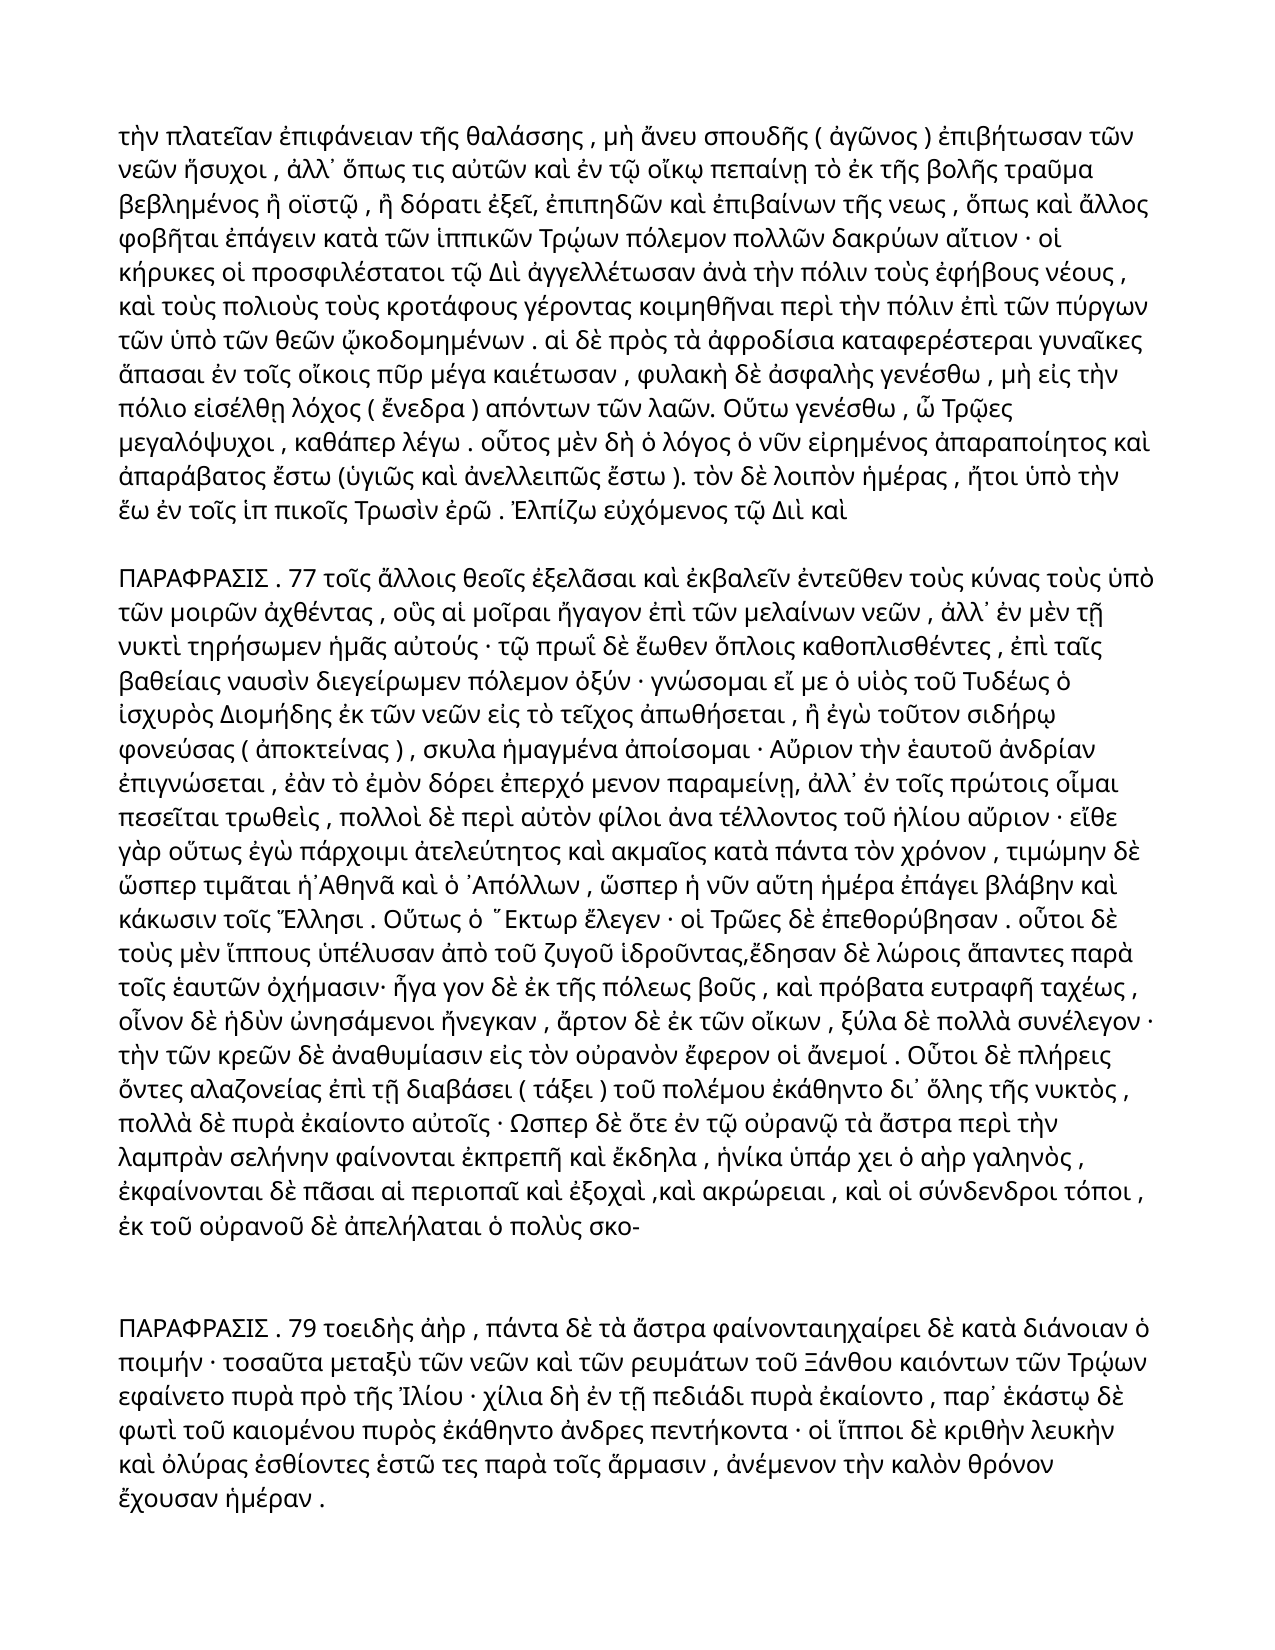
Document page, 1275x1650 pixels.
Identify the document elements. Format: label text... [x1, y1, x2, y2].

text ΠΑΡΑΦΡΑΣΙΣ . 79 τοειδὴς ἀὴρ , πάντα δὲ τὰ ἄστρα φαίνονταιηχαίρει δὲ κατὰ διάνοιαν ὁ ποιμήν · τοσαῦτα μεταξὺ τῶν νεῶν καὶ τῶν ρευμάτων τοῦ Ξάνθου καιόντων τῶν Τρῴων εφαίνετο πυρὰ πρὸ τῆς Ἰλίου · χίλια δὴ ἐν τῇ πεδιάδι πυρὰ ἐκαίοντο , παρ᾽ ἑκάστῳ δὲ φωτὶ τοῦ καιομένου πυρὸς ἐκάθηντο ἀνδρες πεντήκοντα · οἱ ἵπποι δὲ κριθὴν λευκὴν καὶ ὀλύρας ἐσθίοντες ἑστῶ τες παρὰ τοῖς ἅρμασιν , ἀνέμενον τὴν καλὸν θρόνον ἔχουσαν ἡμέραν . [118, 1310, 1157, 1515]
text τὴν πλατεῖαν ἐπιφάνειαν τῆς θαλάσσης , μὴ ἄνευ σπουδῆς ( ἀγῶνος ) ἐπιβήτωσαν τῶν νεῶν ἥσυχοι , ἀλλ᾽ ὅπως τις αὐτῶν καὶ ἐν τῷ οἴκῳ πεπαίνῃ τὸ ἐκ τῆς βολῆς τραῦμα βεβλημένος ἢ οϊστῷ , ἢ δόρατι ἐξεῖ, ἐπιπηδῶν καὶ ἐπιβαίνων τῆς νεως , ὅπως καὶ ἄλλος φοβῆται ἐπάγειν κατὰ τῶν ἱππικῶν Τρῴων πόλεμον πολλῶν δακρύων αἴτιον · οἱ κήρυκες οἱ προσφιλέστατοι τῷ Διὶ ἀγγελλέτωσαν ἀνὰ τὴν πόλιν τοὺς ἐφήβους νέους , καὶ τοὺς πολιοὺς τοὺς κροτάφους γέροντας κοιμηθῆναι περὶ τὴν πόλιν ἐπὶ τῶν πύργων τῶν ὑπὸ τῶν θεῶν ᾤκοδομημένων . αἱ δὲ πρὸς τὰ ἀφροδίσια καταφερέστεραι γυναῖκες ἅπασαι ἐν τοῖς οἴκοις πῦρ μέγα καιέτωσαν , φυλακὴ δὲ ἀσφαλὴς γενέσθω , μὴ εἰς τὴν πόλιο εἰσέλθῃ λόχος ( ἔνεδρα ) απόντων τῶν λαῶν. Οὕτω γενέσθω , ὦ Τρῷες μεγαλόψυχοι , καθάπερ λέγω . οὗτος μὲν δὴ ὁ λόγος ὁ νῦν εἰρημένος ἀπαραποίητος καὶ ἀπαράβατος ἔστω (ὑγιῶς καὶ ἀνελλειπῶς ἔστω ). τὸν δὲ λοιπὸν ἡμέρας , ἤτοι ὑπὸ τὴν ἕω ἐν τοῖς ἱπ πικοῖς Τρωσὶν ἐρῶ . Ἐλπίζω εὐχόμενος τῷ Διὶ καὶ [118, 118, 1157, 527]
text ΠΑΡΑΦΡΑΣΙΣ . 77 τοῖς ἄλλοις θεοῖς ἐξελᾶσαι καὶ ἐκβαλεῖν ἐντεῦθεν τοὺς κύνας τοὺς ὑπὸ τῶν μοιρῶν ἀχθέντας , οὓς αἱ μοῖραι ἤγαγον ἐπὶ τῶν μελαίνων νεῶν , ἀλλ᾽ ἐν μὲν τῇ νυκτὶ τηρήσωμεν ἡμᾶς αὐτούς · τῷ πρωΐ δὲ ἕωθεν ὅπλοις καθοπλισθέντες , ἐπὶ ταῖς βαθείαις ναυσὶν διεγείρωμεν πόλεμον ὀξύν · γνώσομαι εἴ με ὁ υἱὸς τοῦ Τυδέως ὁ ἰσχυρὸς Διομήδης ἐκ τῶν νεῶν εἰς τὸ τεῖχος ἀπωθήσεται , ἢ ἐγὼ τοῦτον σιδήρῳ φονεύσας ( ἀποκτείνας ) , σκυλα ἡμαγμένα ἀποίσομαι · Αὔριον τὴν ἑαυτοῦ ἀνδρίαν ἐπιγνώσεται , ἐὰν τὸ ἐμὸν δόρει ἐπερχό μενον παραμείνῃ, ἀλλ᾽ ἐν τοῖς πρώτοις οἶμαι πεσεῖται τρωθεὶς , πολλοὶ δὲ περὶ αὐτὸν φίλοι ἀνα τέλλοντος τοῦ ἡλίου αὔριον · εἴθε γὰρ οὕτως ἐγὼ πάρχοιμι ἀτελεύτητος καὶ ακμαῖος κατὰ πάντα τὸν χρόνον , τιμώμην δὲ ὥσπερ τιμᾶται ἡ᾿Αθηνᾶ καὶ ὁ ᾿Απόλλων , ὥσπερ ἡ νῦν αὕτη ἡμέρα ἐπάγει βλάβην καὶ κάκωσιν τοῖς Ἕλλησι . Οὕτως ὁ ῞Εκτωρ ἔλεγεν · οἱ Τρῶες δὲ ἐπεθορύβησαν . οὗτοι δὲ τοὺς μὲν ἵππους ὑπέλυσαν ἀπὸ τοῦ ζυγοῦ ἱδροῦντας,ἔδησαν δὲ λώροις ἅπαντες παρὰ τοῖς ἑαυτῶν ὀχήμασιν· ἦγα γον δὲ ἐκ τῆς πόλεως βοῦς , καὶ πρόβατα ευτραφῆ ταχέως , οἶνον δὲ ἡδὺν ὠνησάμενοι ἤνεγκαν , ἄρτον δὲ ἐκ τῶν οἴκων , ξύλα δὲ πολλὰ συνέλεγον · τὴν τῶν κρεῶν δὲ ἀναθυμίασιν εἰς τὸν οὐρανὸν ἔφερον οἱ ἄνεμοί . Οὗτοι δὲ πλήρεις ὄντες αλαζονείας ἐπὶ τῇ διαβάσει ( τάξει ) τοῦ πολέμου ἐκάθηντο δι᾽ ὅλης τῆς νυκτὸς , πολλὰ δὲ πυρὰ ἐκαίοντο αὐτοῖς · Ωσπερ δὲ ὅτε ἐν τῷ οὐρανῷ τὰ ἄστρα περὶ τὴν λαμπρὰν σελήνην φαίνονται ἐκπρεπῆ καὶ ἔκδηλα , ἡνίκα ὑπάρ χει ὁ αὴρ γαληνὸς , ἐκφαίνονται δὲ πᾶσαι αἱ περιοπαῖ καὶ ἐξοχαὶ ,καὶ ακρώρειαι , καὶ οἱ σύνδενδροι τόποι , ἐκ τοῦ οὐρανοῦ δὲ ἀπελήλαται ὁ πολὺς σκο- [118, 561, 1157, 1242]
